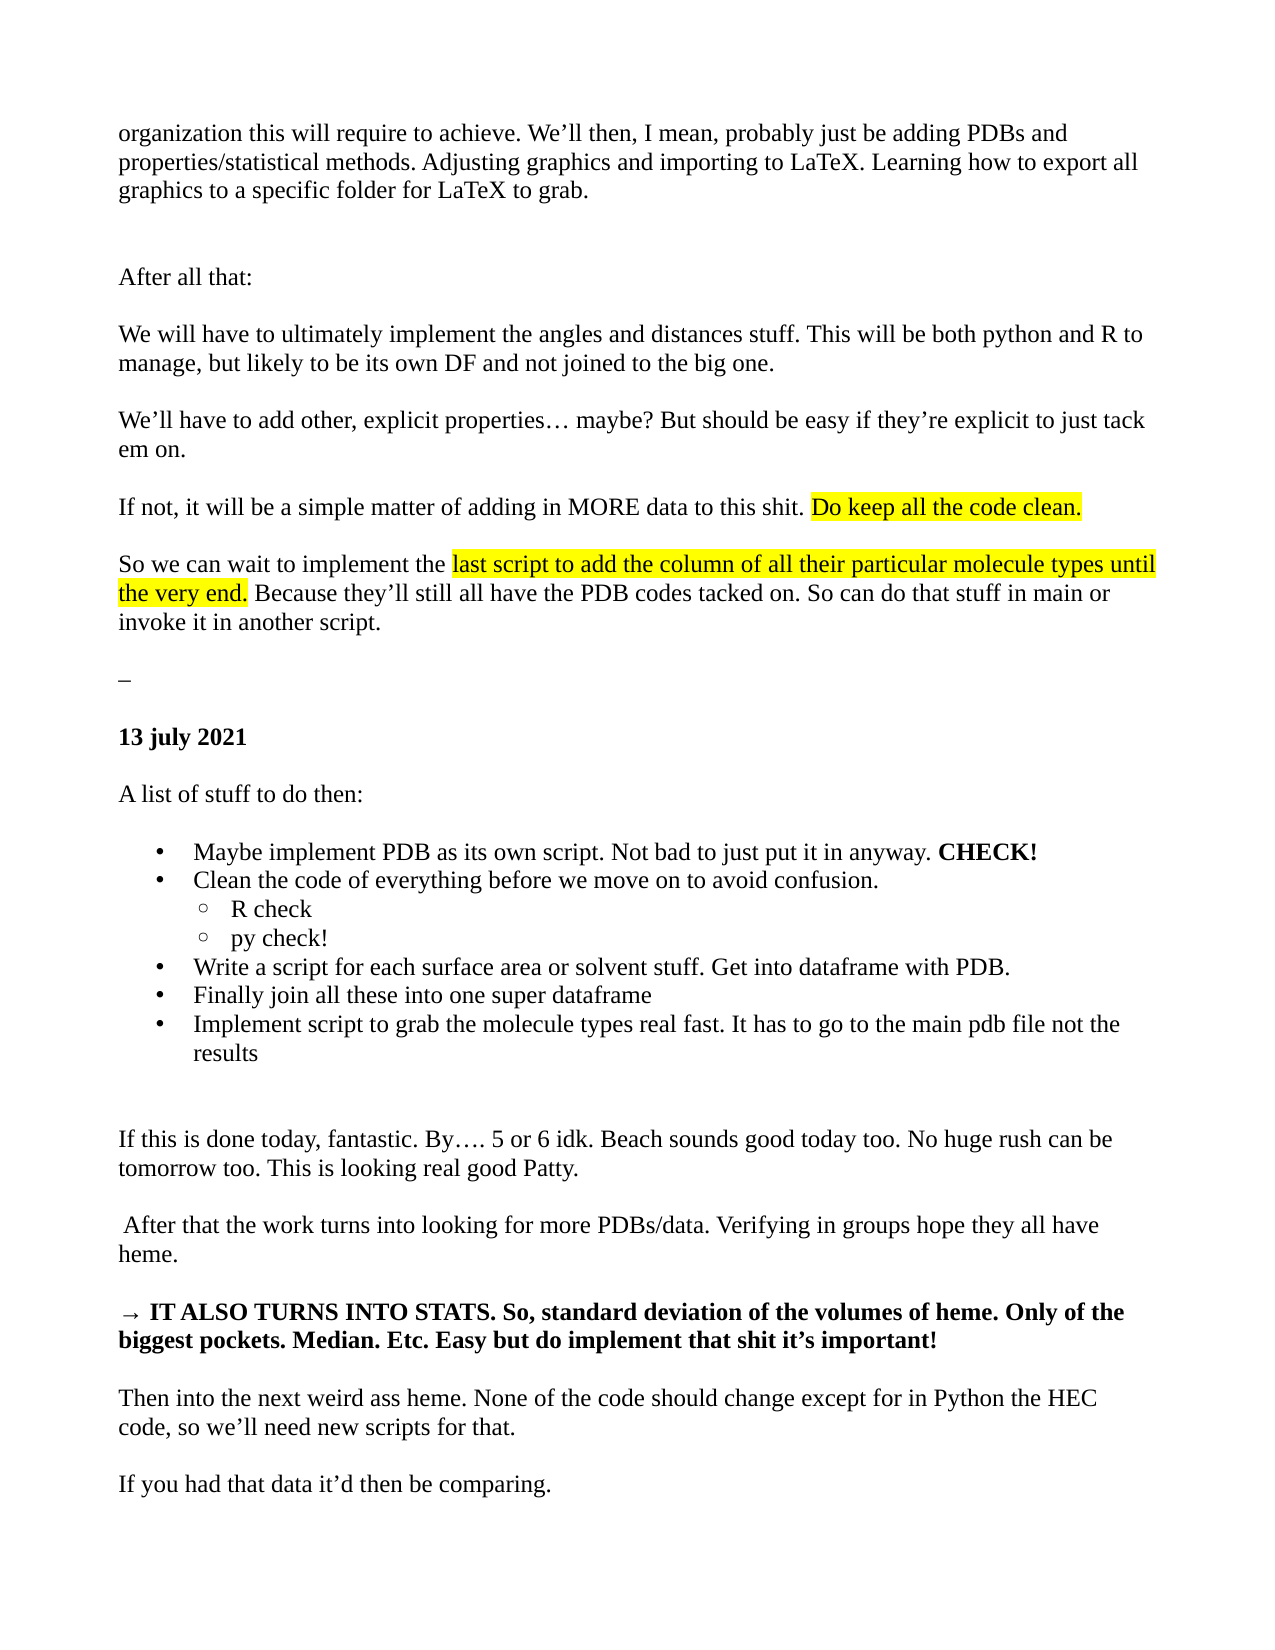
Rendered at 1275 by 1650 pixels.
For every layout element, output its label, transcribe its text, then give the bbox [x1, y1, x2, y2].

text 13 july 2021 [118, 722, 1157, 751]
text If you had that data it’d then be comparing. [118, 1469, 1157, 1498]
list Maybe implement PDB as its own script. Not bad to just put it in anyway. CHECK! [156, 837, 1157, 866]
list Clean the code of everything before we move on to avoid confusion. [156, 866, 1157, 894]
list R check [193, 894, 1157, 923]
text organization this will require to achieve. We’ll then, I mean, probably just be adding PDBs and properties/statistical methods. Adjusting graphics and importing to LaTeX. Learning how to export all graphics to a specific folder for LaTeX to grab. [118, 118, 1157, 204]
text After all that: [118, 262, 1157, 291]
list Finally join all these into one super dataframe [156, 981, 1157, 1009]
text Then into the next weird ass heme. None of the code should change except for in Python the HEC code, so we’ll need new scripts for that. [118, 1383, 1157, 1441]
text So we can wait to implement the last script to add the column of all their particular molecule types until the very end. Because they’ll still all have the PDB codes tacked on. So can do that stuff in main or invoke it in another script. [118, 549, 1157, 636]
list Implement script to grab the molecule types real fast. It has to go to the main pdb file not the results [156, 1009, 1157, 1067]
text → IT ALSO TURNS INTO STATS. So, standard deviation of the volumes of heme. Only of the biggest pockets. Median. Etc. Easy but do implement that shit it’s important! [118, 1297, 1157, 1354]
text After that the work turns into looking for more PDBs/data. Verifying in groups hope they all have heme. [118, 1211, 1157, 1268]
text If this is done today, fantastic. By…. 5 or 6 idk. Beach sounds good today too. No huge rush can be tomorrow too. This is looking real good Patty. [118, 1124, 1157, 1182]
list py check! [193, 923, 1157, 952]
text – [118, 664, 1157, 693]
text We’ll have to add other, explicit properties… maybe? But should be easy if they’re explicit to just tack em on. [118, 406, 1157, 463]
text We will have to ultimately implement the angles and distances stuff. This will be both python and R to manage, but likely to be its own DF and not joined to the big one. [118, 319, 1157, 377]
text A list of stuff to do then: [118, 779, 1157, 808]
text If not, it will be a simple matter of adding in MORE data to this shit. Do keep all the code clean. [118, 492, 1157, 521]
list Write a script for each surface area or solvent stuff. Get into dataframe with PDB. [156, 952, 1157, 981]
